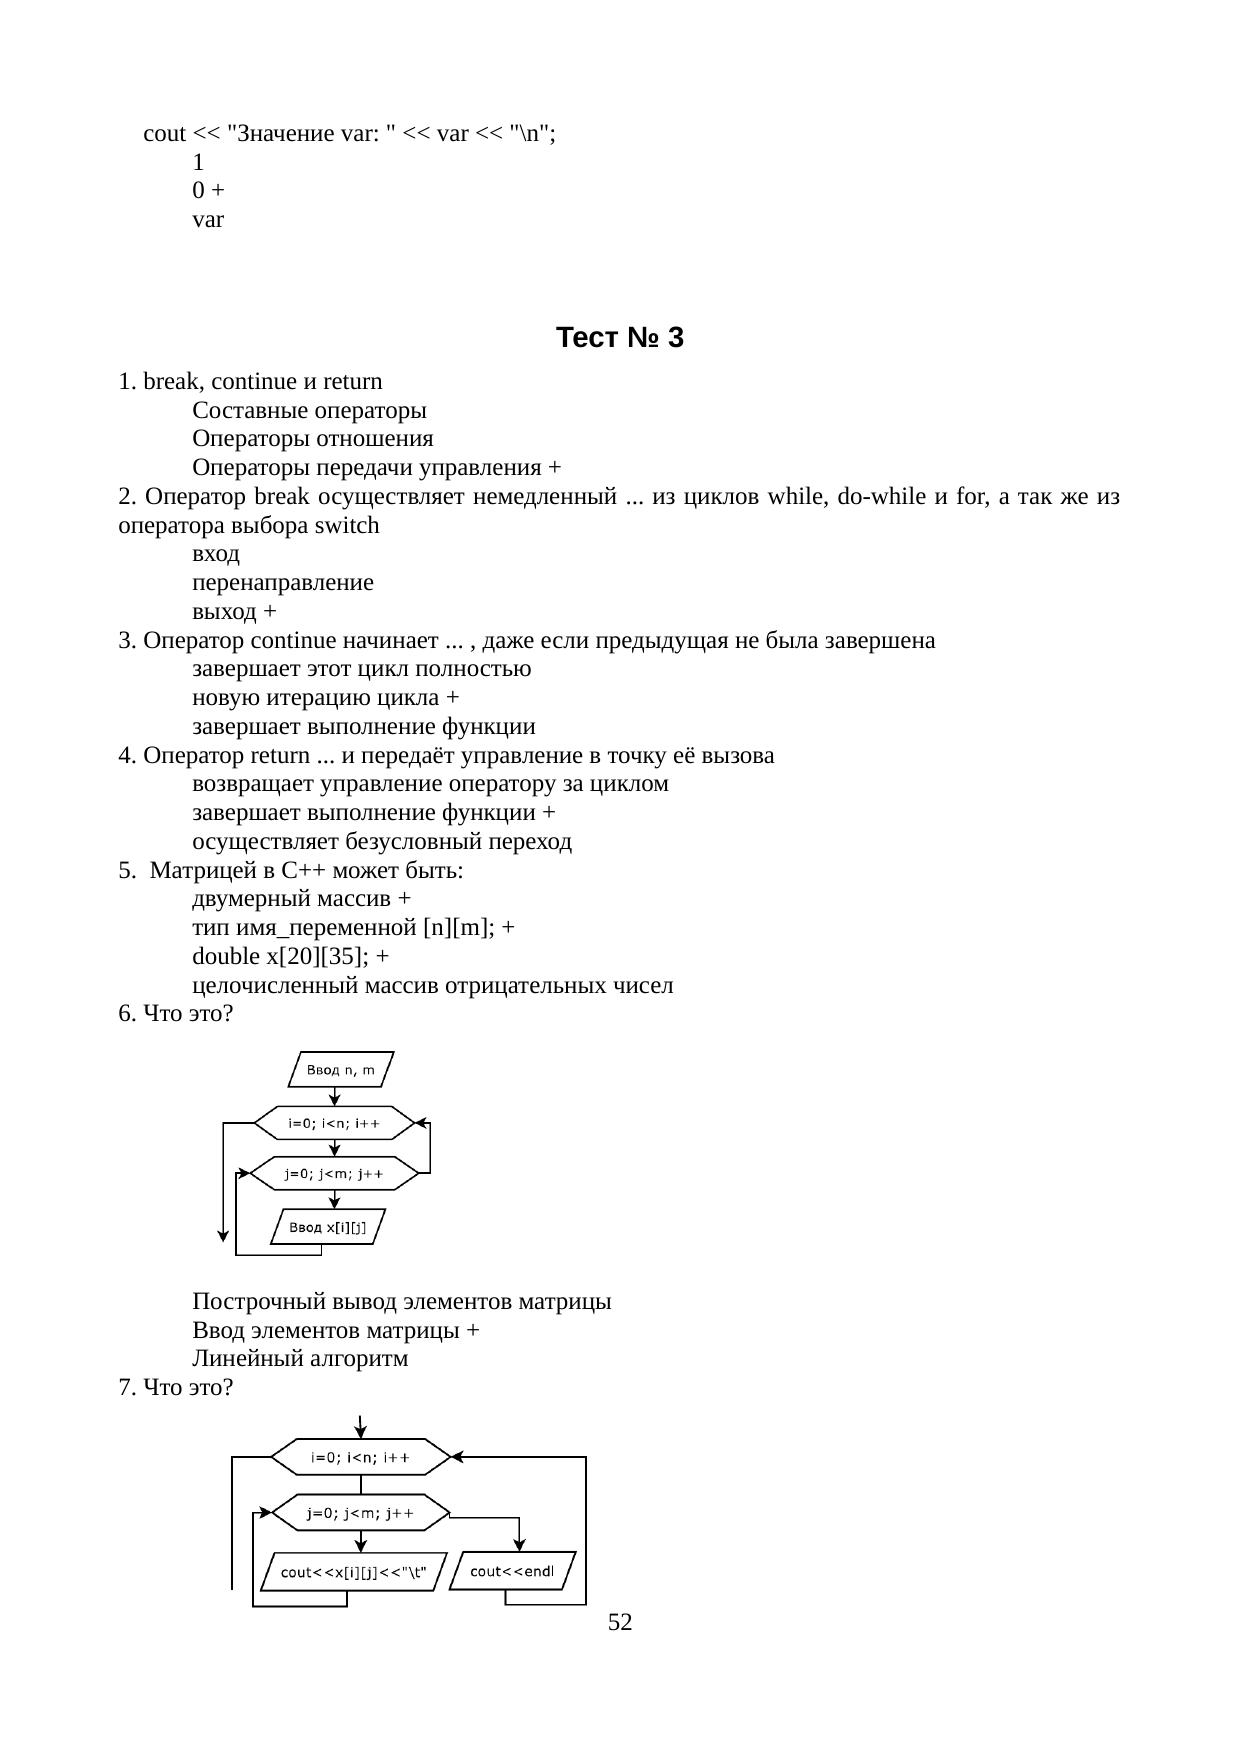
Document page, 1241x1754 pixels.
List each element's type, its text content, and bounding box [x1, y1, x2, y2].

text тип имя_переменной [n][m]; + [118, 912, 1122, 941]
text 5. Матрицей в C++ может быть: [118, 855, 1122, 883]
text 2. Оператор break осуществляет немедленный ... из циклов while, do-while и for, а так же из оператора выбора switch [118, 481, 1122, 538]
text новую итерацию цикла + [118, 682, 1122, 711]
text Операторы отношения [118, 423, 1122, 452]
text возвращает управление оператору за циклом [118, 768, 1122, 797]
text 0 + [118, 176, 1122, 204]
text var [118, 204, 1122, 233]
text 1. break, continue и return [118, 366, 1122, 395]
text выход + [118, 596, 1122, 625]
text cout << "Значение var: " << var << "\n"; [118, 118, 1122, 147]
text двумерный массив + [118, 883, 1122, 912]
picture [226, 1409, 596, 1617]
text Операторы передачи управления + [118, 452, 1122, 481]
text Построчный вывод элементов матрицы [118, 1286, 1122, 1315]
text Линейный алгоритм [118, 1343, 1122, 1372]
text 3. Оператор continue начинает ... , даже если предыдущая не была завершена [118, 625, 1122, 653]
text 1 [118, 147, 1122, 176]
text Составные операторы [118, 395, 1122, 423]
text вход [118, 538, 1122, 567]
text перенаправление [118, 567, 1122, 596]
text 7. Что это? [118, 1372, 1122, 1401]
text осуществляет безусловный переход [118, 826, 1122, 855]
text 6. Что это? [118, 998, 1122, 1027]
text 4. Оператор return ... и передаёт управление в точку её вызова [118, 740, 1122, 768]
text завершает этот цикл полностью [118, 653, 1122, 682]
text завершает выполнение функции [118, 711, 1122, 740]
text Ввод элементов матрицы + [118, 1315, 1122, 1343]
text целочисленный массив отрицательных чисел [118, 970, 1122, 998]
picture [210, 1037, 449, 1270]
subtitle Тест № 3 [118, 320, 1122, 353]
text завершает выполнение функции + [118, 797, 1122, 826]
text double x[20][35]; + [118, 941, 1122, 970]
